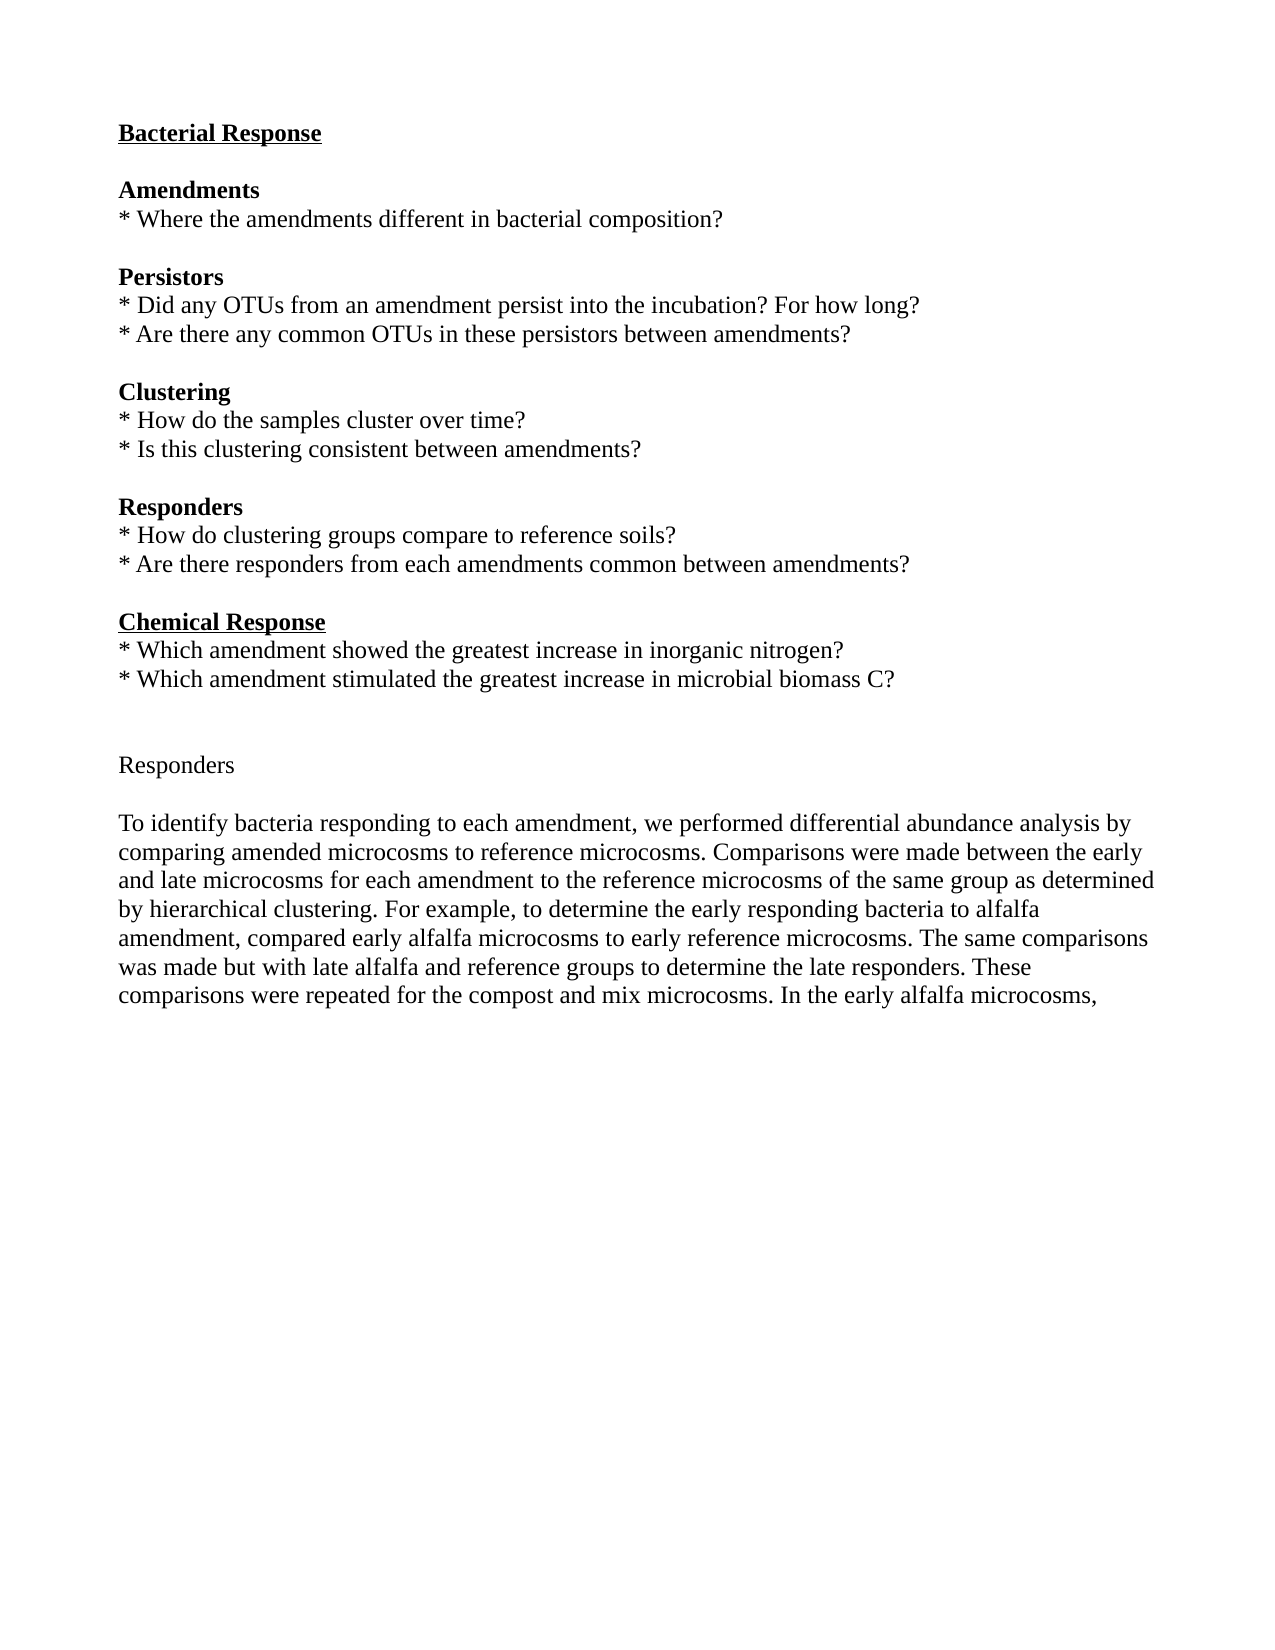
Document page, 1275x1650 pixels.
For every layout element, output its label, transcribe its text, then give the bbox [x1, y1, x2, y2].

text * Is this clustering consistent between amendments? [118, 434, 1157, 463]
text Clustering [118, 377, 1157, 406]
text * Which amendment showed the greatest increase in inorganic nitrogen? [118, 636, 1157, 664]
text * Where the amendments different in bacterial composition? [118, 204, 1157, 233]
text To identify bacteria responding to each amendment, we performed differential abundance analysis by comparing amended microcosms to reference microcosms. Comparisons were made between the early and late microcosms for each amendment to the reference microcosms of the same group as determined by hierarchical clustering. For example, to determine the early responding bacteria to alfalfa amendment, compared early alfalfa microcosms to early reference microcosms. The same comparisons was made but with late alfalfa and reference groups to determine the late responders. These comparisons were repeated for the compost and mix microcosms. In the early alfalfa microcosms, [118, 808, 1157, 1009]
text * Did any OTUs from an amendment persist into the incubation? For how long? [118, 291, 1157, 319]
text Responders [118, 492, 1157, 521]
text Amendments [118, 176, 1157, 204]
text * Which amendment stimulated the greatest increase in microbial biomass C? [118, 664, 1157, 693]
text Responders [118, 751, 1157, 779]
text Bacterial Response [118, 118, 1157, 147]
text * Are there any common OTUs in these persistors between amendments? [118, 319, 1157, 348]
text * How do clustering groups compare to reference soils? [118, 521, 1157, 549]
text * How do the samples cluster over time? [118, 406, 1157, 434]
text * Are there responders from each amendments common between amendments? [118, 549, 1157, 578]
text Persistors [118, 262, 1157, 291]
text Chemical Response [118, 607, 1157, 636]
